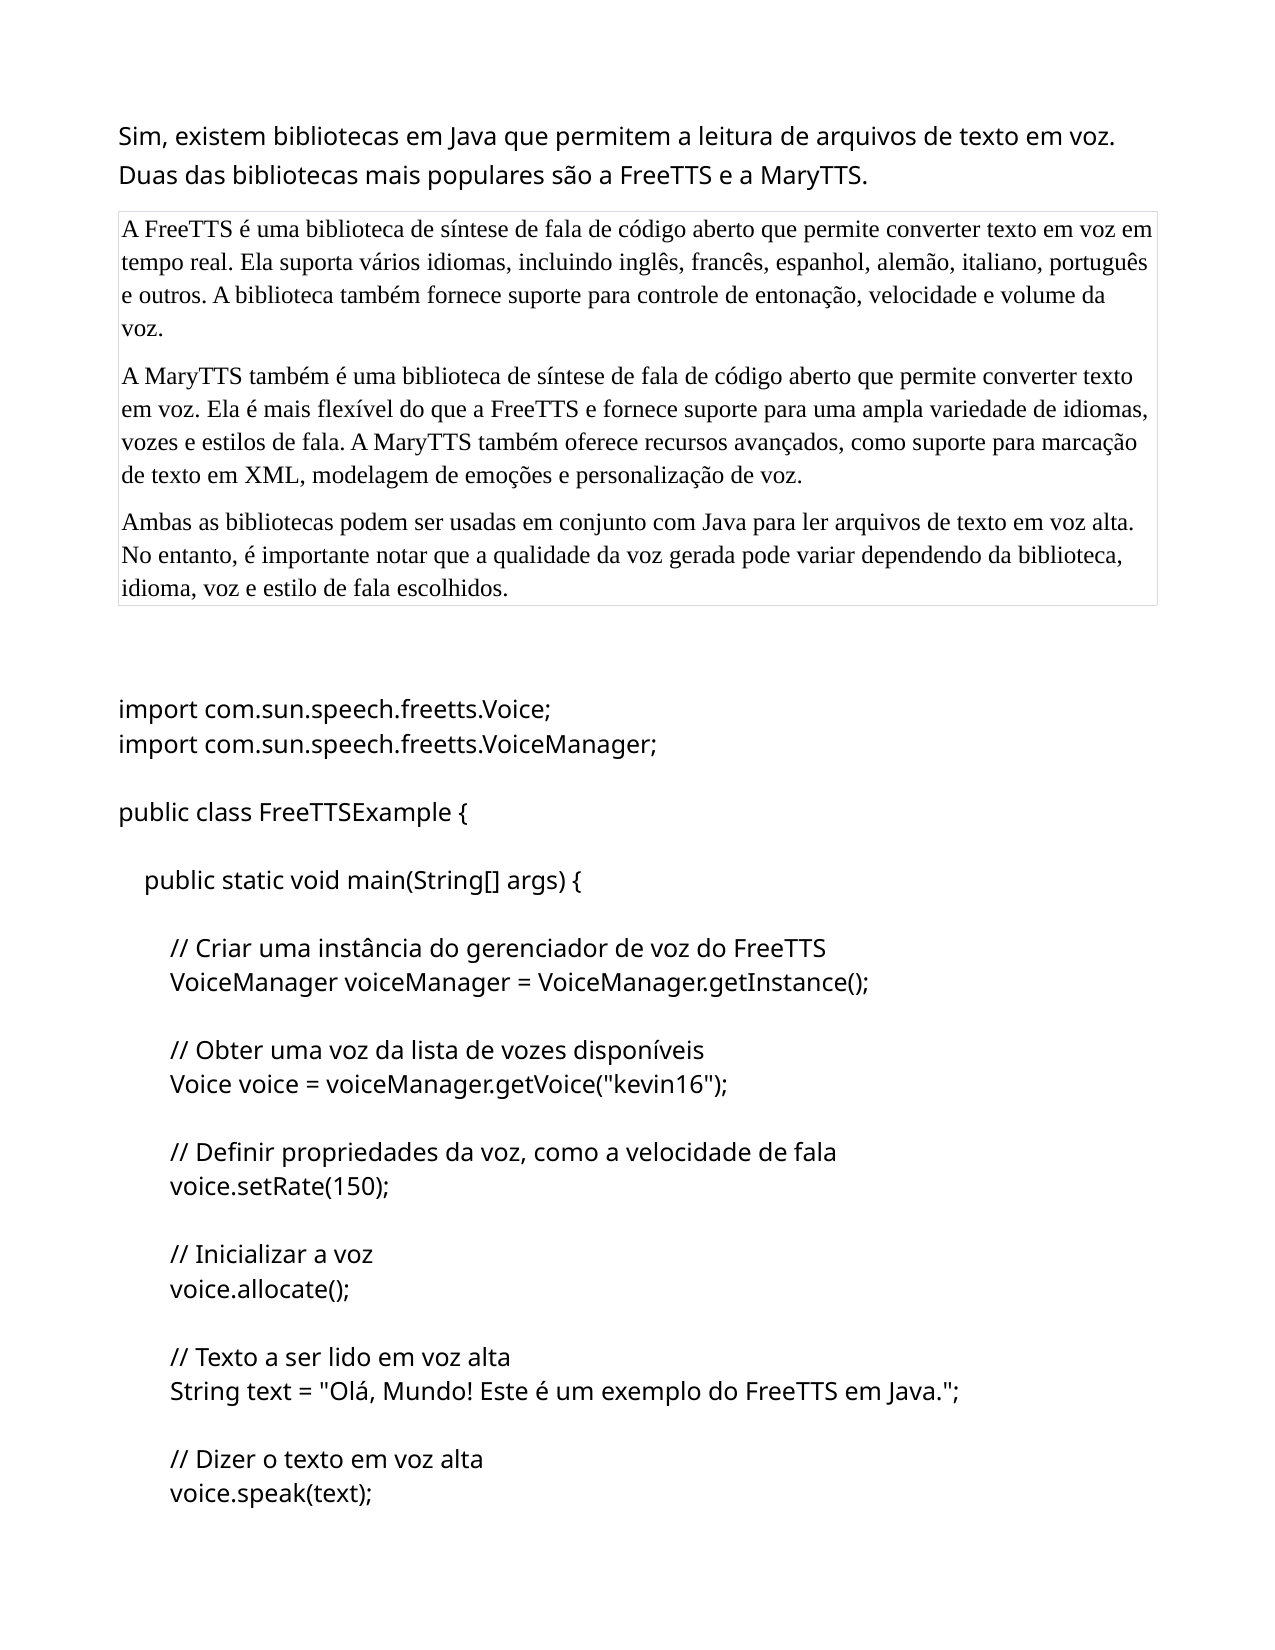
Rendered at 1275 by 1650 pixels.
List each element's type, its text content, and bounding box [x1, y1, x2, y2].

text A FreeTTS é uma biblioteca de síntese de fala de código aberto que permite converter texto em voz em tempo real. Ela suporta vários idiomas, incluindo inglês, francês, espanhol, alemão, italiano, português e outros. A biblioteca também fornece suporte para controle de entonação, velocidade e volume da voz. [119, 212, 1157, 342]
text voice.speak(text); [118, 1476, 1157, 1510]
text VoiceManager voiceManager = VoiceManager.getInstance(); [118, 965, 1157, 999]
text public class FreeTTSExample { [118, 794, 1157, 828]
text // Definir propriedades da voz, como a velocidade de fala [118, 1135, 1157, 1169]
text voice.setRate(150); [118, 1169, 1157, 1203]
text // Criar uma instância do gerenciador de voz do FreeTTS [118, 931, 1157, 965]
text import com.sun.speech.freetts.VoiceManager; [118, 726, 1157, 760]
text // Obter uma voz da lista de vozes disponíveis [118, 1033, 1157, 1067]
text Sim, existem bibliotecas em Java que permitem a leitura de arquivos de texto em voz. Duas das bibliotecas mais populares são a FreeTTS e a MaryTTS. [118, 118, 1157, 191]
text // Inicializar a voz [118, 1237, 1157, 1271]
text // Texto a ser lido em voz alta [118, 1339, 1157, 1373]
text A MaryTTS também é uma biblioteca de síntese de fala de código aberto que permite converter texto em voz. Ela é mais flexível do que a FreeTTS e fornece suporte para uma ampla variedade de idiomas, vozes e estilos de fala. A MaryTTS também oferece recursos avançados, como suporte para marcação de texto em XML, modelagem de emoções e personalização de voz. [119, 358, 1157, 488]
text import com.sun.speech.freetts.Voice; [118, 692, 1157, 726]
text voice.allocate(); [118, 1271, 1157, 1305]
text // Dizer o texto em voz alta [118, 1442, 1157, 1476]
text Voice voice = voiceManager.getVoice("kevin16"); [118, 1067, 1157, 1101]
text String text = "Olá, Mundo! Este é um exemplo do FreeTTS em Java."; [118, 1373, 1157, 1407]
text public static void main(String[] args) { [118, 862, 1157, 897]
text Ambas as bibliotecas podem ser usadas em conjunto com Java para ler arquivos de texto em voz alta. No entanto, é importante notar que a qualidade da voz gerada pode variar dependendo da biblioteca, idioma, voz e estilo de fala escolhidos. [119, 504, 1157, 605]
